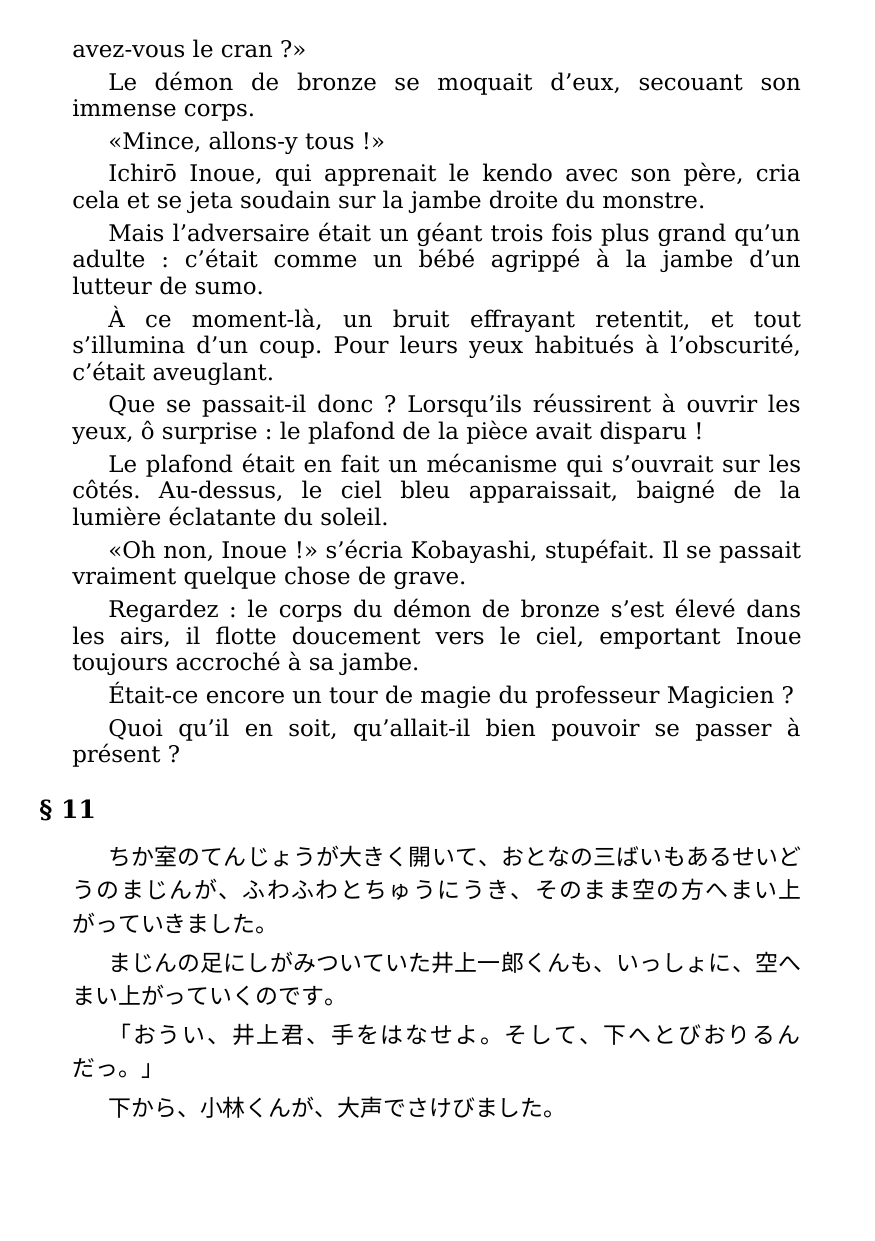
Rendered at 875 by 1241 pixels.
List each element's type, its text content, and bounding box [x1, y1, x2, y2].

text Mais l’adversaire était un géant trois fois plus grand qu’un adulte : c’était comme un bébé agrippé à la jambe d’un lutteur de sumo. [72, 220, 802, 300]
text Le démon de bronze se moquait d’eux, secouant son immense corps. [72, 69, 802, 122]
text «Mince, allons-y tous !» [72, 128, 802, 154]
text Que se passait-il donc ? Lorsqu’ils réussirent à ouvrir les yeux, ô surprise : le plafond de la pièce avait disparu ! [72, 392, 802, 445]
text À ce moment-là, un bruit effrayant retentit, et tout s’illumina d’un coup. Pour leurs yeux habitués à l’obscurité, c’était aveuglant. [72, 306, 802, 386]
text «Oh non, Inoue !» s’écria Kobayashi, stupéfait. Il se passait vraiment quelque chose de grave. [72, 537, 802, 590]
text Le plafond était en fait un mécanisme qui s’ouvrait sur les côtés. Au-dessus, le ciel bleu apparaissait, baigné de la lumière éclatante du soleil. [72, 451, 802, 531]
text ちか室のてんじょうが大きく開いて、おとなの三ばいもあるせいどうのまじんが、ふわふわとちゅうにうき、そのまま空の方へまい上がっていきました。 [72, 839, 802, 939]
text Était-ce encore un tour de magie du professeur Magicien ? [72, 682, 802, 709]
text 下から、小林くんが、大声でさけびました。 [72, 1089, 802, 1123]
text avez-vous le cran ?» [72, 36, 802, 63]
text まじんの足にしがみついていた井上一郎くんも、いっしょに、空へまい上がっていくのです。 [72, 944, 802, 1011]
subtitle § 11 [36, 792, 838, 827]
text Quoi qu’il en soit, qu’allait-il bien pouvoir se passer à présent ? [72, 715, 802, 768]
text Ichirō Inoue, qui apprenait le kendo avec son père, cria cela et se jeta soudain sur la jambe droite du monstre. [72, 161, 802, 214]
text Regardez : le corps du démon de bronze s’est élevé dans les airs, il flotte doucement vers le ciel, emportant Inoue toujours accroché à sa jambe. [72, 596, 802, 676]
text 「おうい、井上君、手をはなせよ。そして、下へとびおりるんだっ。」 [72, 1017, 802, 1083]
